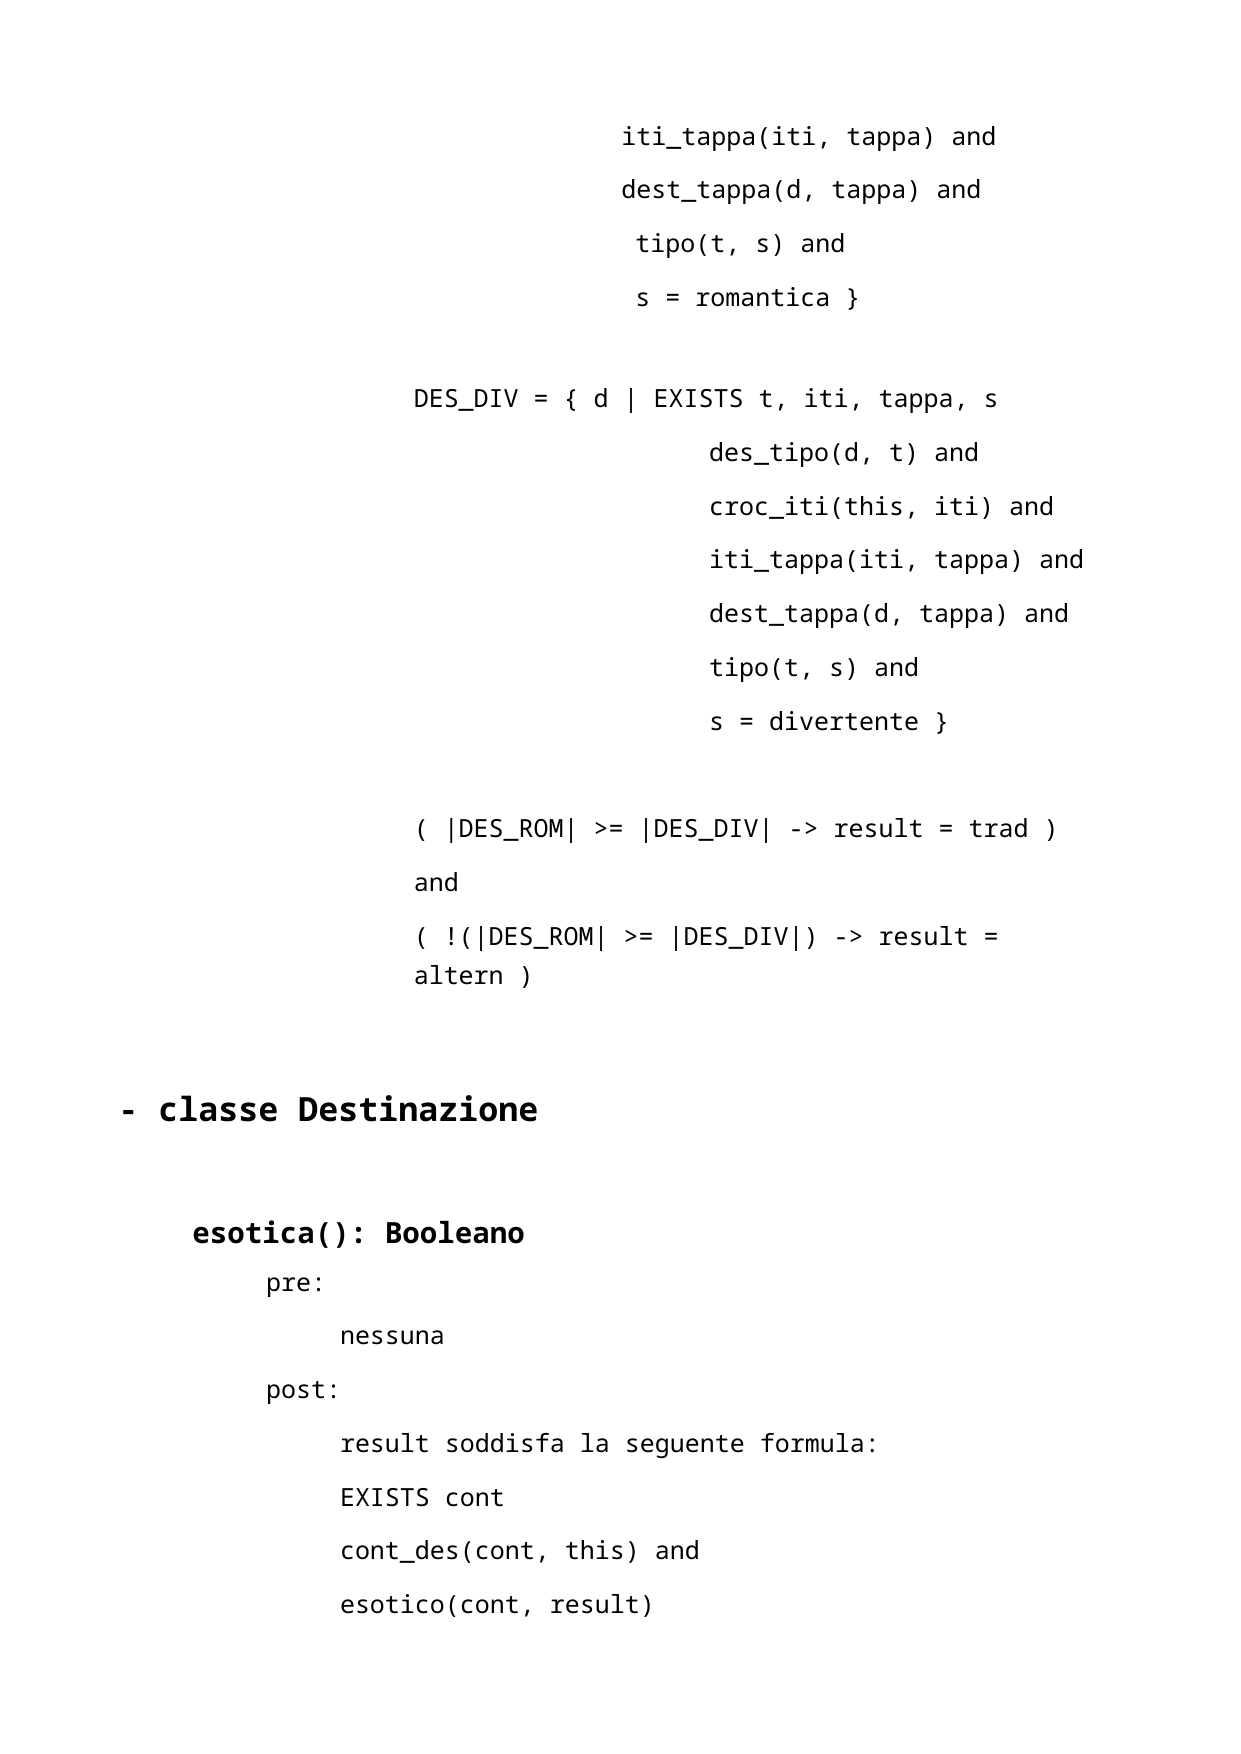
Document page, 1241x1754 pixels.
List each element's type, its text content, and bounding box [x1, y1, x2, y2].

text s = divertente } [118, 703, 1122, 737]
text pre: [118, 1264, 1122, 1298]
subtitle esotica(): Booleano [118, 1212, 1122, 1252]
text result soddisfa la seguente formula: [118, 1425, 1122, 1459]
text croc_iti(this, iti) and [118, 488, 1122, 522]
text post: [118, 1372, 1122, 1406]
text and [118, 864, 1122, 898]
text iti_tappa(iti, tappa) and [118, 118, 1122, 152]
text dest_tappa(d, tappa) and [118, 172, 1122, 206]
text s = romantica } [118, 279, 1122, 313]
text iti_tappa(iti, tappa) and [118, 542, 1122, 576]
text tipo(t, s) and [118, 649, 1122, 683]
text tipo(t, s) and [118, 226, 1122, 260]
text EXISTS cont [118, 1479, 1122, 1513]
text DES_DIV = { d | EXISTS t, iti, tappa, s [118, 381, 1122, 415]
text esotico(cont, result) [118, 1587, 1122, 1621]
text nessuna [118, 1318, 1122, 1352]
text des_tipo(d, t) and [118, 434, 1122, 468]
text ( |DES_ROM| >= |DES_DIV| -> result = trad ) [118, 811, 1122, 845]
text ( !(|DES_ROM| >= |DES_DIV|) -> result = altern ) [118, 918, 1122, 991]
text cont_des(cont, this) and [118, 1533, 1122, 1567]
text dest_tappa(d, tappa) and [118, 596, 1122, 630]
subtitle - classe Destinazione [118, 1086, 1122, 1131]
